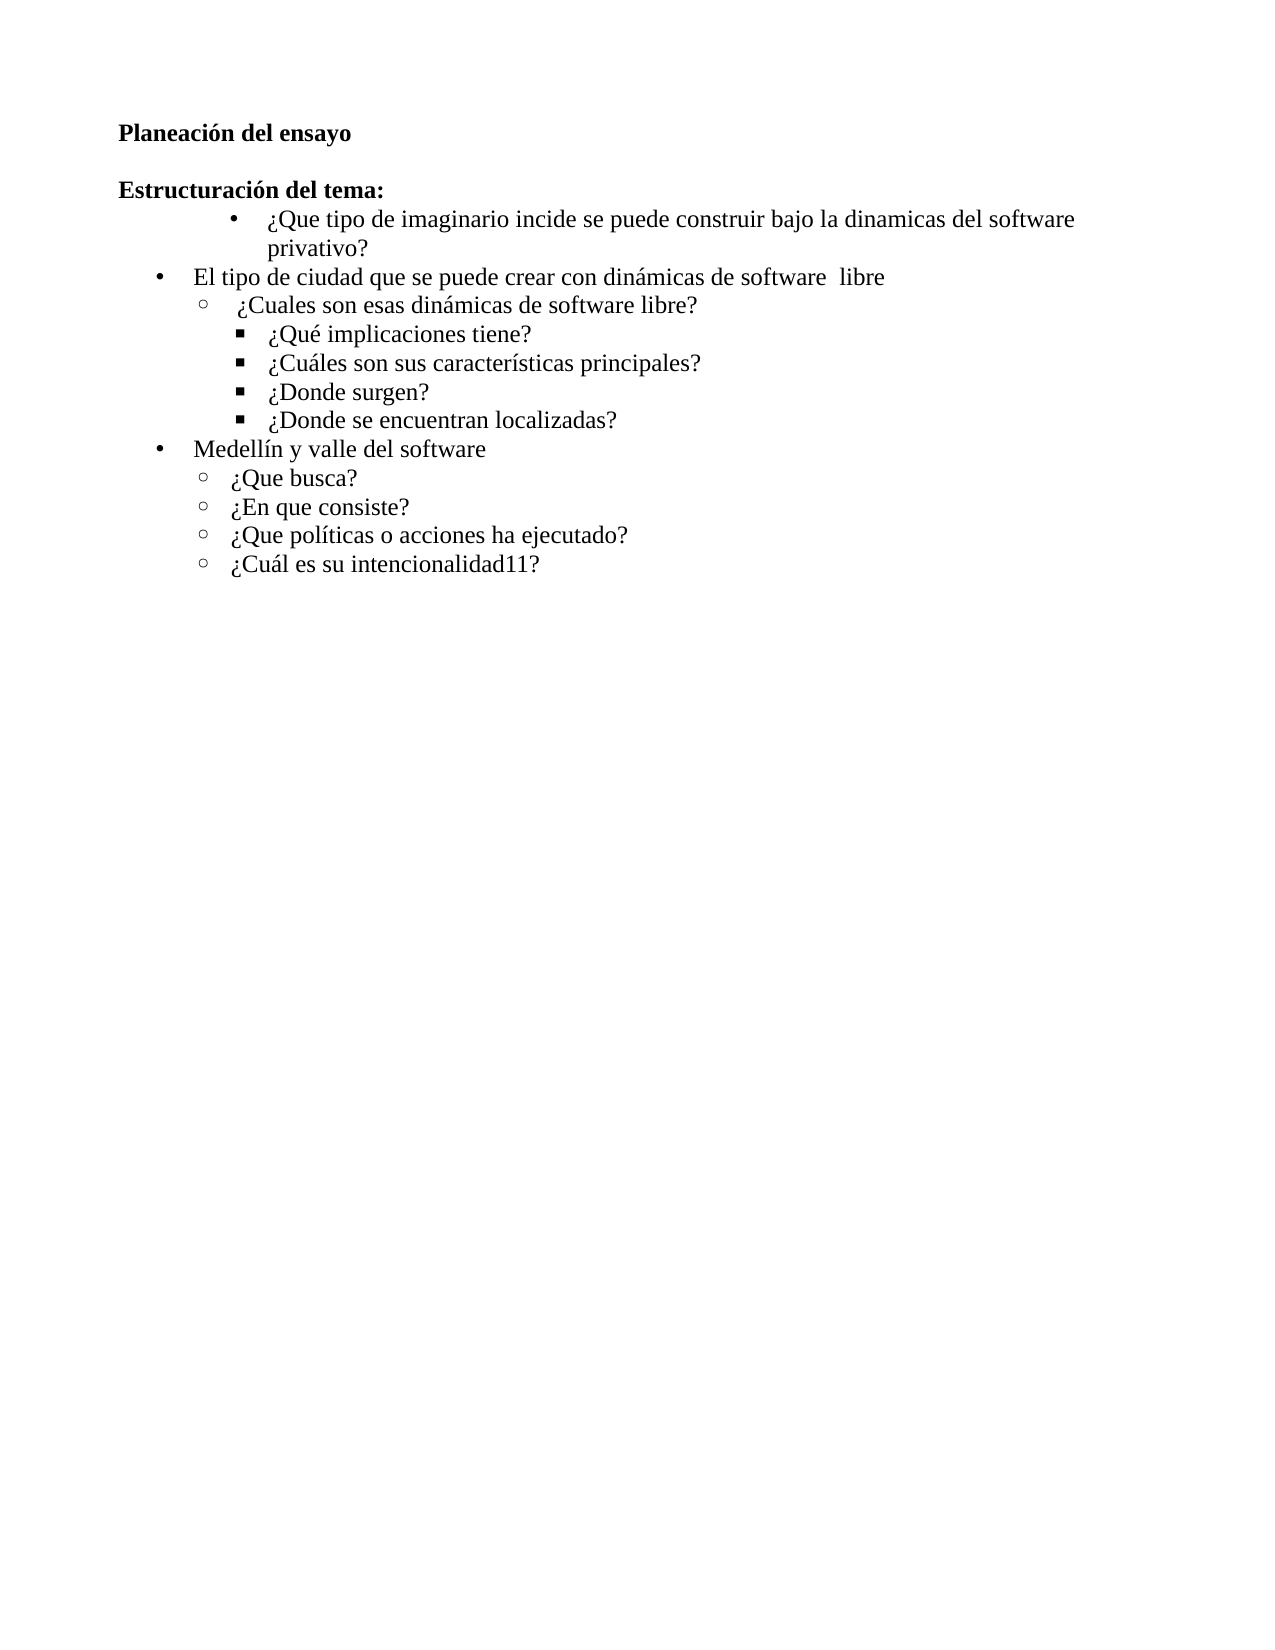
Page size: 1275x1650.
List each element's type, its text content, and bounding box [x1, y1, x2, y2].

list ¿Que busca? [193, 463, 1157, 492]
list ¿Donde se encuentran localizadas? [231, 406, 1157, 434]
list ¿Qué implicaciones tiene? [231, 319, 1157, 348]
list ¿Cuales son esas dinámicas de software libre? [193, 291, 1157, 319]
list ¿Cuál es su intencionalidad11? [193, 549, 1157, 578]
list ¿Cuáles son sus características principales? [231, 348, 1157, 377]
list ¿En que consiste? [193, 492, 1157, 521]
list Medellín y valle del software [156, 434, 1157, 463]
text Planeación del ensayo [118, 118, 1157, 147]
list ¿Que políticas o acciones ha ejecutado? [193, 521, 1157, 549]
text Estructuración del tema: [118, 176, 1157, 204]
list ¿Donde surgen? [231, 377, 1157, 406]
list ¿Que tipo de imaginario incide se puede construir bajo la dinamicas del software privativo? [229, 204, 1157, 262]
list El tipo de ciudad que se puede crear con dinámicas de software libre [156, 262, 1157, 291]
